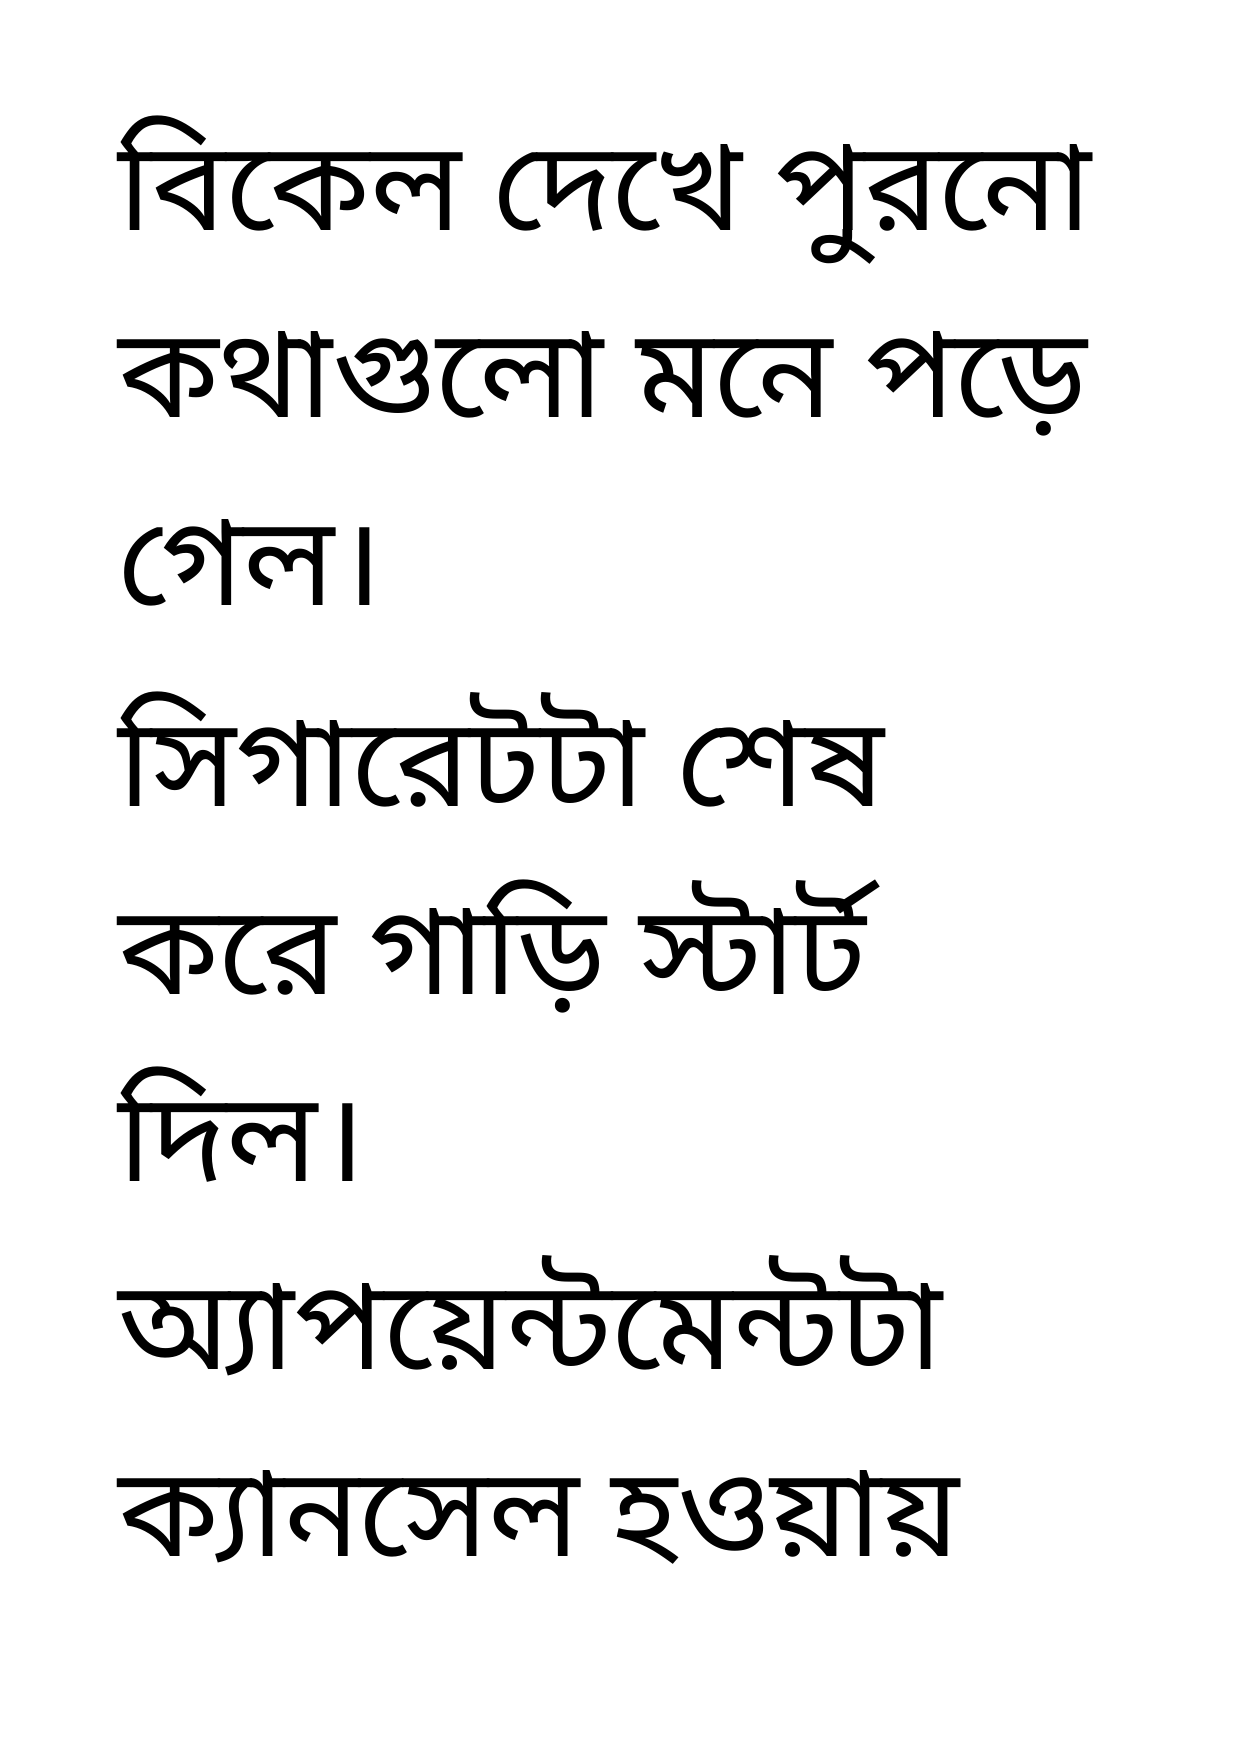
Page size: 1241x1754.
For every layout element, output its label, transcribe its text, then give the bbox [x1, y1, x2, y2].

text বিকেল দেখে পুরনো কথাগুলো মনে পড়ে গেল। [118, 118, 1122, 656]
text সিগারেটটা শেষ করে গাড়ি স্টার্ট দিল। অ্যাপয়েন্টমেন্টটা ক্যানসেল হওয়ায় [118, 695, 1122, 1607]
